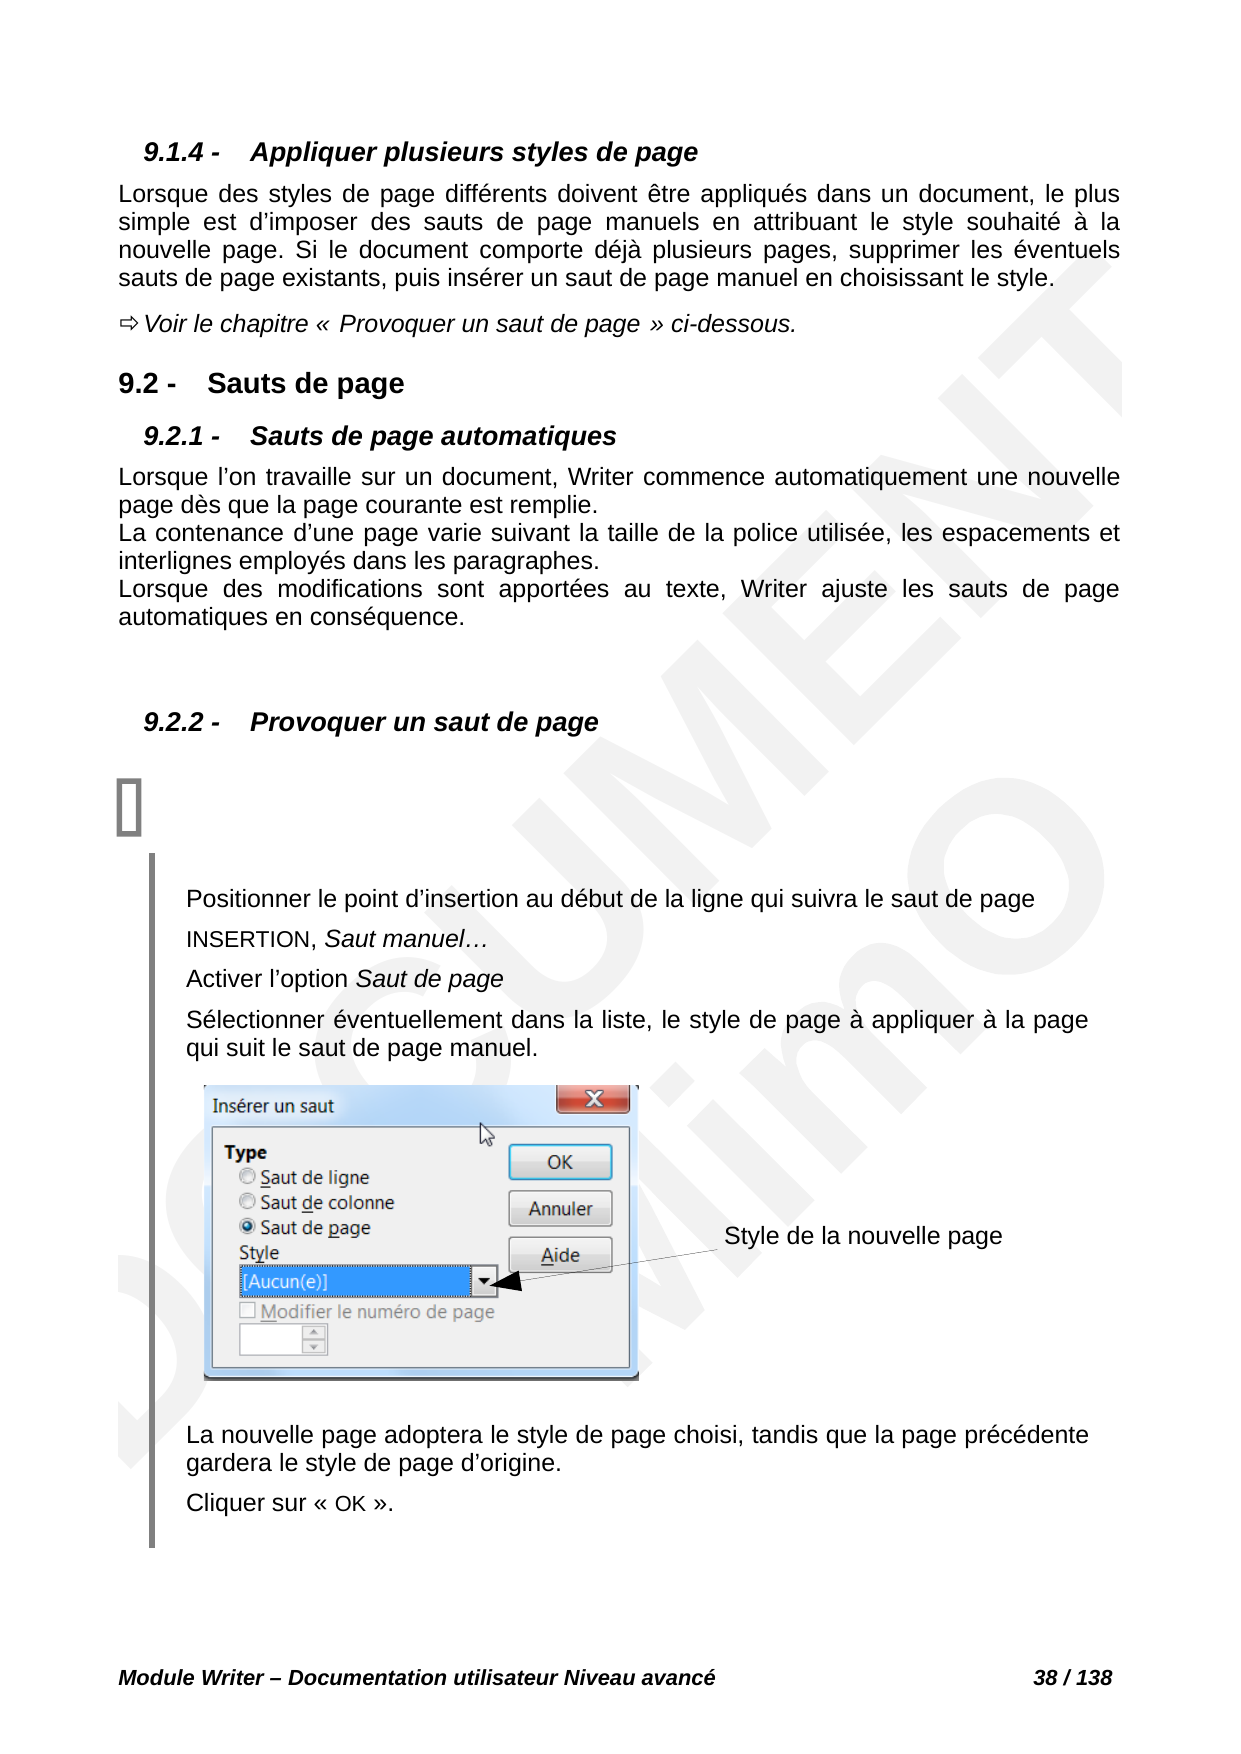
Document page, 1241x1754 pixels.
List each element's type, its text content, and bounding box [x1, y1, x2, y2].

text Lorsque des modifications sont apportées au texte, Writer ajuste les sauts de page automatiques en conséquence. [118, 575, 1122, 631]
subtitle Sauts de page automatiques [143, 420, 1122, 451]
text Cliquer sur « OK ». [155, 1458, 1122, 1548]
text 8 [115, 750, 1122, 853]
subtitle Provoquer un saut de page [143, 707, 1122, 738]
text Voir le chapitre « Provoquer un saut de page » ci-dessous. [118, 309, 1122, 337]
text Lorsque des styles de page différents doivent être appliqués dans un document, le plus simple est d’imposer des sauts de page manuels en attribuant le style souhaité à la nouvelle page. Si le document comporte déjà plusieurs pages, supprimer les éventuels sauts de page existants, puis insérer un saut de page manuel en choisissant le style. [118, 180, 1122, 292]
text Lorsque l’on travaille sur un document, Writer commence automatiquement une nouvelle page dès que la page courante est remplie. [118, 463, 1122, 519]
text La contenance d’une page varie suivant la taille de la police utilisée, les espacements et interlignes employés dans les paragraphes. [118, 519, 1122, 575]
text Activer l’option Saut de page [155, 934, 1122, 974]
text Sélectionner éventuellement dans la liste, le style de page à appliquer à la page qui suit le saut de page manuel. [155, 974, 1122, 1061]
subtitle Sauts de page [118, 367, 1122, 399]
text La nouvelle page adoptera le style de page choisi, tandis que la page précédente gardera le style de page d’origine. [155, 1389, 1122, 1458]
text INSERTION, Saut manuel… [155, 893, 1122, 934]
subtitle Appliquer plusieurs styles de page [143, 137, 1122, 168]
picture [203, 1085, 639, 1381]
text Positionner le point d’insertion au début de la ligne qui suivra le saut de page [155, 853, 1122, 893]
